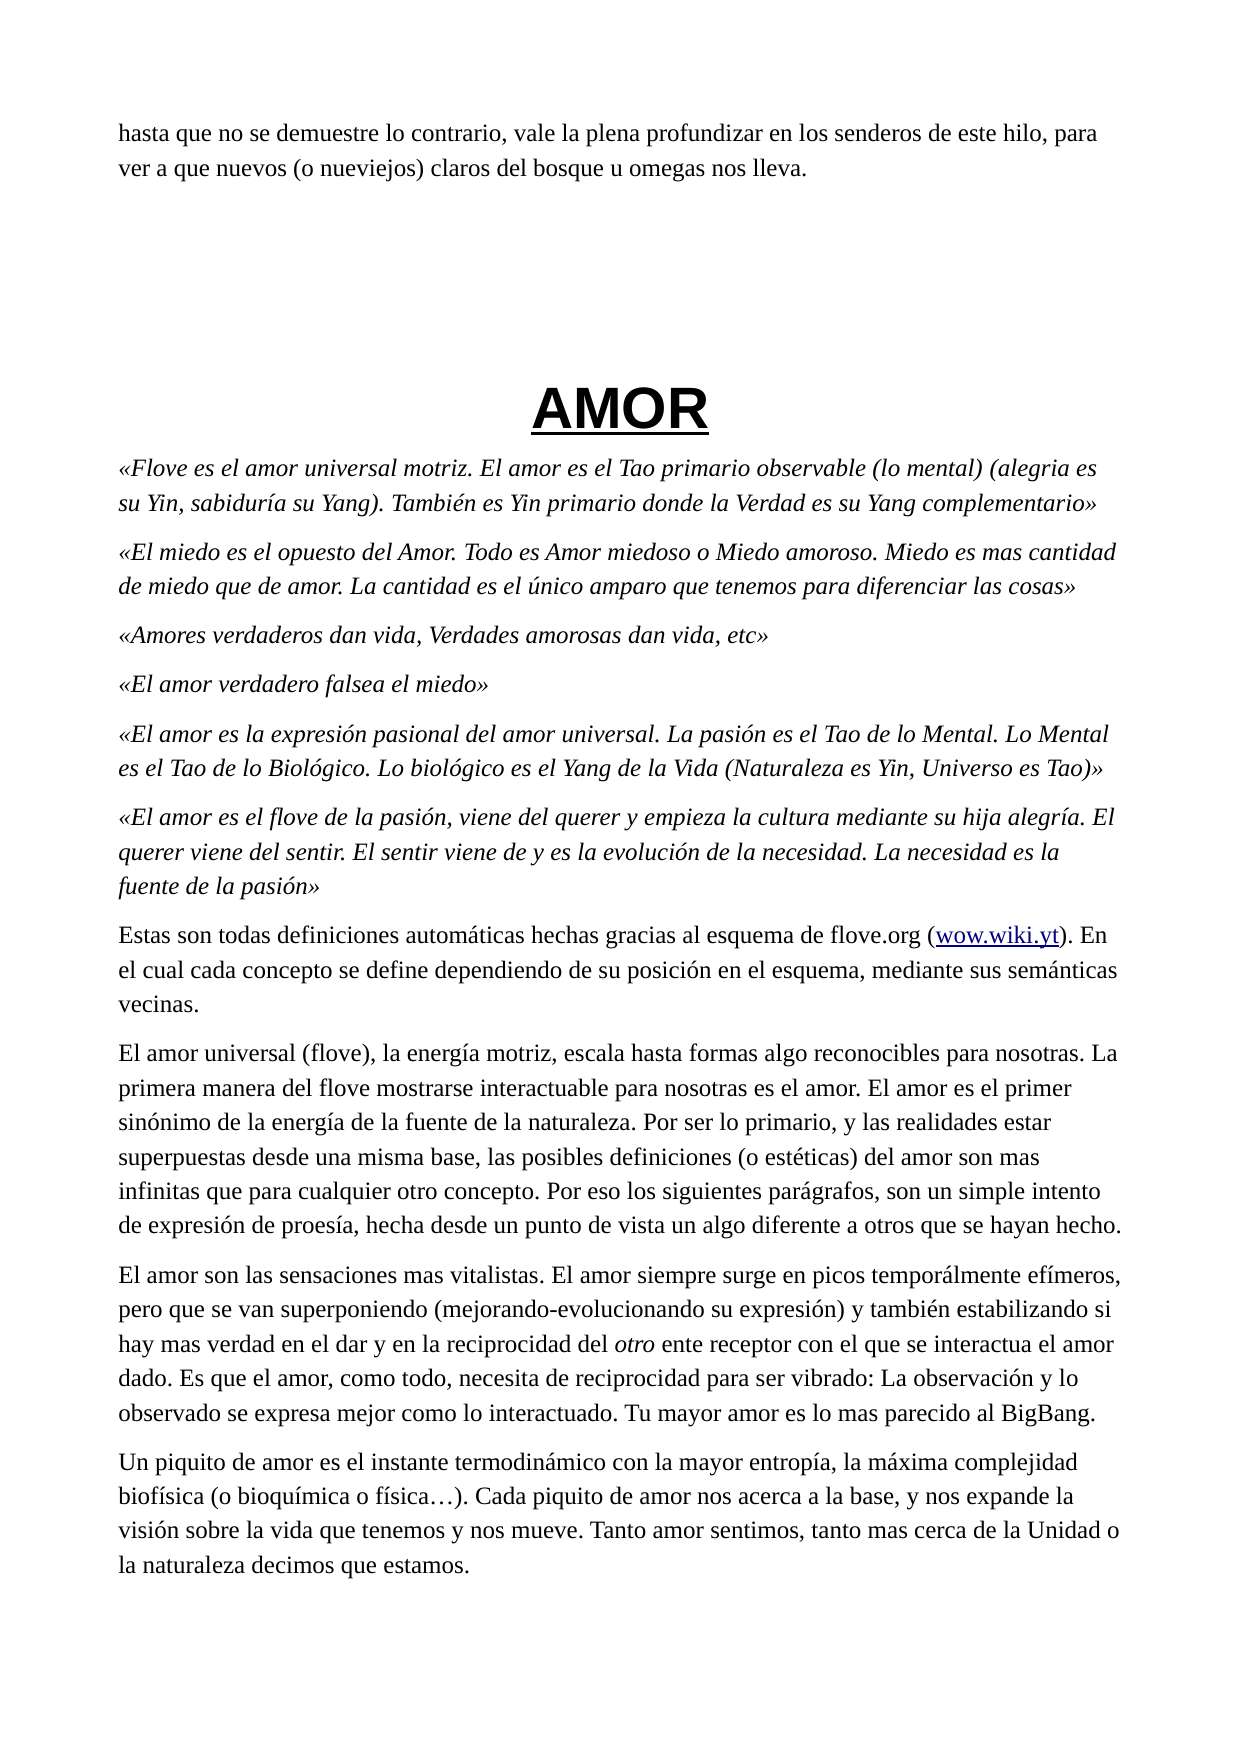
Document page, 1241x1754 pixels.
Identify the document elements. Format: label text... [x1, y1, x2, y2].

text «El amor es el flove de la pasión, viene del querer y empieza la cultura mediante su hija alegría. El querer viene del sentir. El sentir viene de y es la evolución de la necesidad. La necesidad es la fuente de la pasión» [118, 802, 1122, 900]
text «El miedo es el opuesto del Amor. Todo es Amor miedoso o Miedo amoroso. Miedo es mas cantidad de miedo que de amor. La cantidad es el único amparo que tenemos para diferenciar las cosas» [118, 537, 1122, 600]
subtitle AMOR [118, 374, 1122, 441]
text «Flove es el amor universal motriz. El amor es el Tao primario observable (lo mental) (alegria es su Yin, sabiduría su Yang). También es Yin primario donde la Verdad es su Yang complementario» [118, 453, 1122, 517]
text El amor son las sensaciones mas vitalistas. El amor siempre surge en picos temporálmente efímeros, pero que se van superponiendo (mejorando-evolucionando su expresión) y también estabilizando si hay mas verdad en el dar y en la reciprocidad del otro ente receptor con el que se interactua el amor dado. Es que el amor, como todo, necesita de reciprocidad para ser vibrado: La observación y lo observado se expresa mejor como lo interactuado. Tu mayor amor es lo mas parecido al BigBang. [118, 1260, 1122, 1426]
text «El amor es la expresión pasional del amor universal. La pasión es el Tao de lo Mental. Lo Mental es el Tao de lo Biológico. Lo biológico es el Yang de la Vida (Naturaleza es Yin, Universo es Tao)» [118, 719, 1122, 782]
text «El amor verdadero falsea el miedo» [118, 669, 1122, 698]
text Estas son todas definiciones automáticas hechas gracias al esquema de flove.org (wow.wiki.yt). En el cual cada concepto se define dependiendo de su posición en el esquema, mediante sus semánticas vecinas. [118, 920, 1122, 1018]
text El amor universal (flove), la energía motriz, escala hasta formas algo reconocibles para nosotras. La primera manera del flove mostrarse interactuable para nosotras es el amor. El amor es el primer sinónimo de la energía de la fuente de la naturaleza. Por ser lo primario, y las realidades estar superpuestas desde una misma base, las posibles definiciones (o estéticas) del amor son mas infinitas que para cualquier otro concepto. Por eso los siguientes parágrafos, son un simple intento de expresión de proesía, hecha desde un punto de vista un algo diferente a otros que se hayan hecho. [118, 1038, 1122, 1239]
text hasta que no se demuestre lo contrario, vale la plena profundizar en los senderos de este hilo, para ver a que nuevos (o nueviejos) claros del bosque u omegas nos lleva. [118, 118, 1122, 181]
text «Amores verdaderos dan vida, Verdades amorosas dan vida, etc» [118, 621, 1122, 649]
text Un piquito de amor es el instante termodinámico con la mayor entropía, la máxima complejidad biofísica (o bioquímica o física…). Cada piquito de amor nos acerca a la base, y nos expande la visión sobre la vida que tenemos y nos mueve. Tanto amor sentimos, tanto mas cerca de la Unidad o la naturaleza decimos que estamos. [118, 1447, 1122, 1579]
